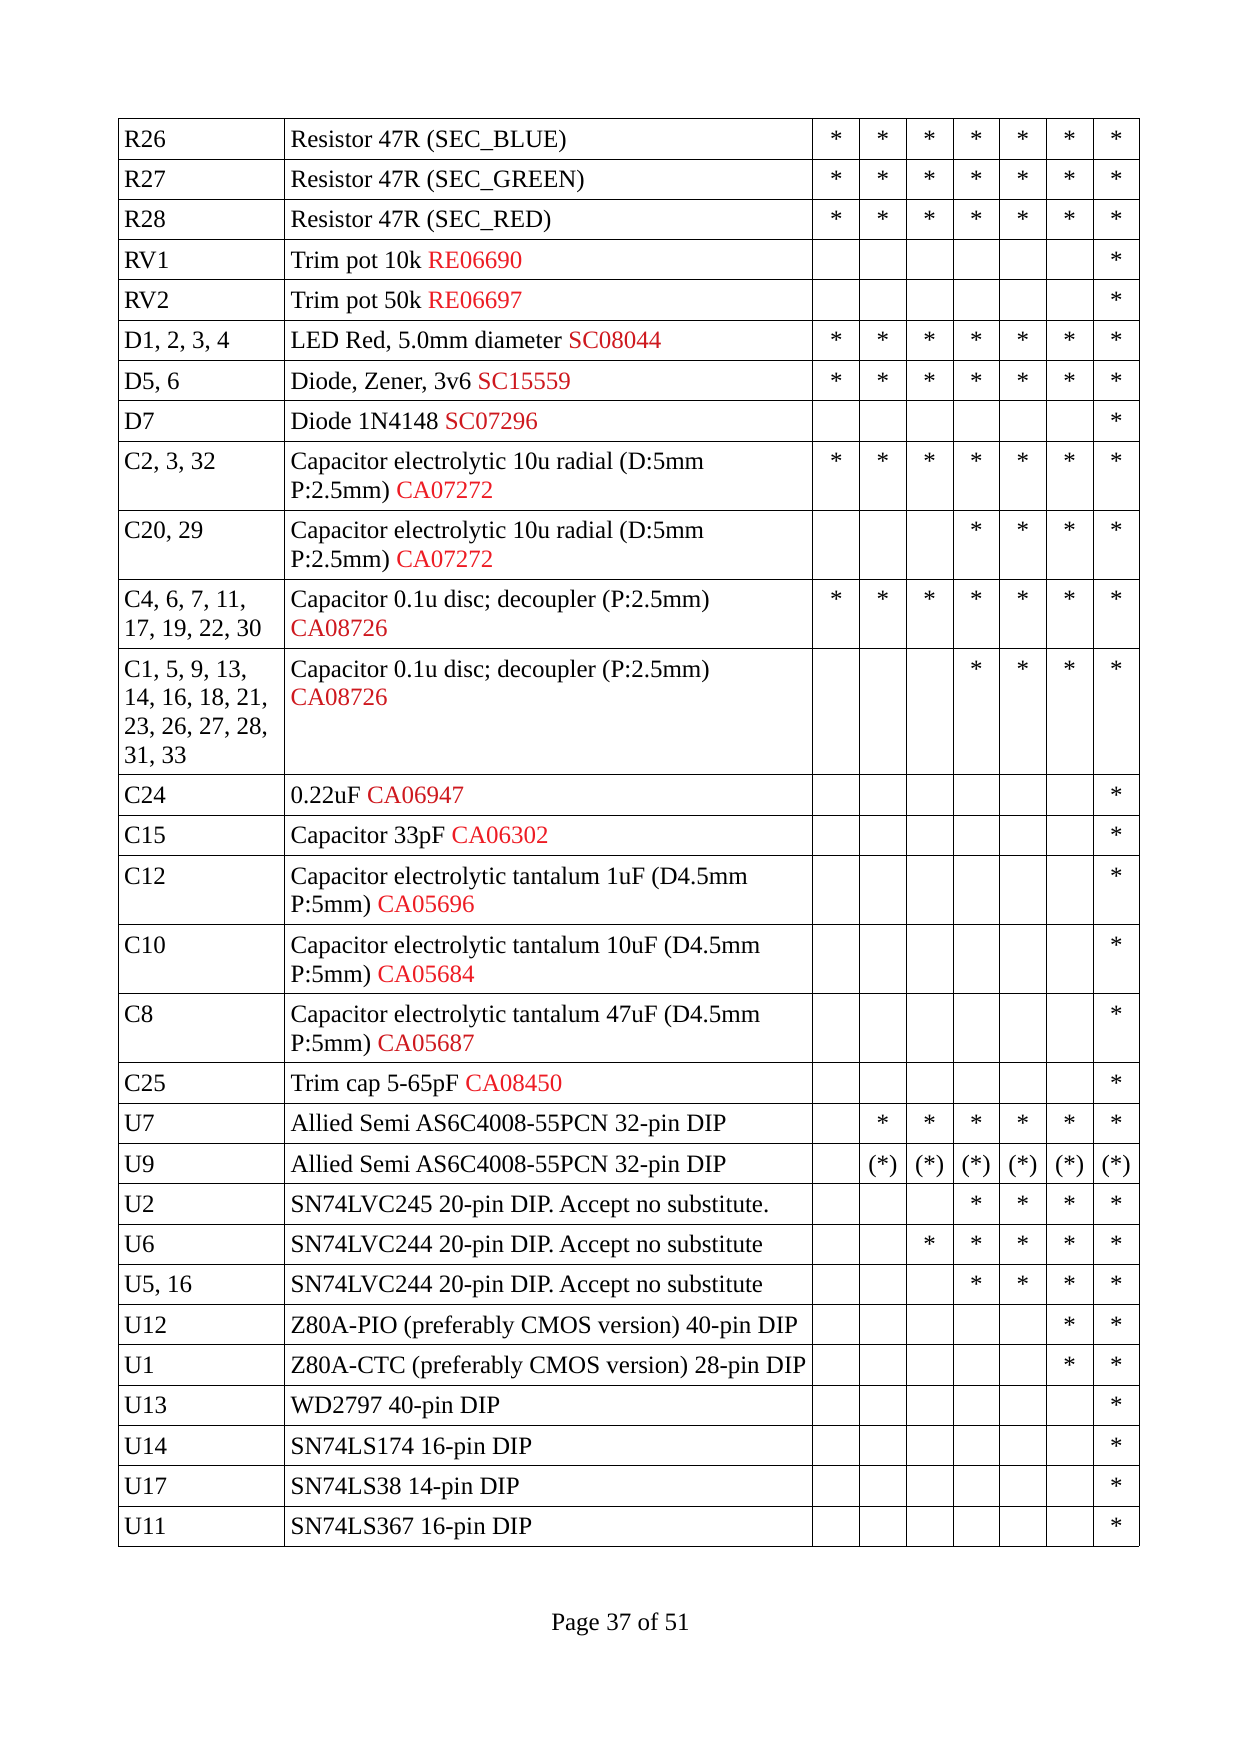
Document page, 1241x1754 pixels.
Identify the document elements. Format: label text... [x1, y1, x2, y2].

table_cell * [1000, 361, 1046, 400]
table_cell * [1047, 1345, 1093, 1385]
table_cell [907, 511, 953, 579]
table_cell [1000, 1466, 1046, 1506]
table_cell [860, 1063, 906, 1102]
table_cell * [954, 200, 999, 239]
table_cell [907, 649, 953, 774]
table_cell [907, 240, 953, 279]
table_cell U14 [119, 1426, 284, 1465]
table_cell [813, 816, 859, 855]
table_cell Trim pot 10k RE06690 [285, 240, 812, 279]
table_cell D1, 2, 3, 4 [119, 321, 284, 360]
table_cell * [1094, 200, 1139, 239]
table_cell [954, 240, 999, 279]
table_cell U6 [119, 1225, 284, 1264]
table_cell * [1094, 994, 1139, 1062]
table_cell [813, 1184, 859, 1223]
table_cell * [1094, 119, 1139, 158]
table_cell * [1094, 816, 1139, 855]
table_cell * [1047, 511, 1093, 579]
table_cell (*) [1094, 1144, 1139, 1183]
table_cell Capacitor electrolytic tantalum 47uF (D4.5mm P:5mm) CA05687 [285, 994, 812, 1062]
table_cell LED Red, 5.0mm diameter SC08044 [285, 321, 812, 360]
table_cell [907, 1063, 953, 1102]
table_cell (*) [1047, 1144, 1093, 1183]
table_cell [1047, 775, 1093, 815]
table_cell * [954, 119, 999, 158]
table_cell * [1094, 321, 1139, 360]
table_cell * [1094, 280, 1139, 320]
table_cell [954, 280, 999, 320]
table_cell Capacitor 0.1u disc; decoupler (P:2.5mm) CA08726 [285, 580, 812, 648]
table_cell Capacitor electrolytic 10u radial (D:5mm P:2.5mm) CA07272 [285, 511, 812, 579]
table_cell [860, 994, 906, 1062]
table_cell * [954, 511, 999, 579]
table_cell * [907, 160, 953, 199]
table_cell [907, 1305, 953, 1344]
table_cell [1000, 1345, 1046, 1385]
table_cell Capacitor electrolytic tantalum 1uF (D4.5mm P:5mm) CA05696 [285, 856, 812, 924]
table_cell [813, 1305, 859, 1344]
table_cell [860, 775, 906, 815]
table_cell (*) [1000, 1144, 1046, 1183]
table_cell C4, 6, 7, 11, 17, 19, 22, 30 [119, 580, 284, 648]
table_cell * [860, 1104, 906, 1143]
table_cell C20, 29 [119, 511, 284, 579]
table_cell * [860, 361, 906, 400]
table_cell * [1094, 649, 1139, 774]
table_cell [813, 775, 859, 815]
table_cell [1000, 280, 1046, 320]
table_cell C2, 3, 32 [119, 442, 284, 510]
table_cell D5, 6 [119, 361, 284, 400]
table_cell C24 [119, 775, 284, 815]
table_cell [813, 240, 859, 279]
table_cell [907, 1386, 953, 1425]
table_cell C10 [119, 925, 284, 993]
table_cell * [860, 580, 906, 648]
table_cell [954, 401, 999, 441]
table_cell U1 [119, 1345, 284, 1385]
table_cell [1000, 401, 1046, 441]
table_cell Resistor 47R (SEC_RED) [285, 200, 812, 239]
table_cell * [813, 321, 859, 360]
table_cell * [860, 442, 906, 510]
table_cell * [1000, 442, 1046, 510]
table_cell * [907, 1225, 953, 1264]
table_cell * [1047, 361, 1093, 400]
table_cell [954, 1507, 999, 1546]
table_cell [907, 1345, 953, 1385]
table_cell [954, 994, 999, 1062]
table_cell [860, 1265, 906, 1304]
table_cell [954, 816, 999, 855]
table_cell [813, 1466, 859, 1506]
table_cell [907, 994, 953, 1062]
table_cell [860, 1426, 906, 1465]
table_cell * [1094, 1063, 1139, 1102]
table_cell [954, 775, 999, 815]
table_cell * [1047, 1184, 1093, 1223]
table_cell [860, 856, 906, 924]
table_cell R26 [119, 119, 284, 158]
table_cell Resistor 47R (SEC_GREEN) [285, 160, 812, 199]
table_cell * [907, 442, 953, 510]
table_cell * [907, 580, 953, 648]
table_cell * [1000, 160, 1046, 199]
table_cell * [1094, 361, 1139, 400]
table_cell Allied Semi AS6C4008-55PCN 32-pin DIP [285, 1104, 812, 1143]
table_cell * [1000, 1265, 1046, 1304]
table_cell SN74LS367 16-pin DIP [285, 1507, 812, 1546]
table_cell [907, 775, 953, 815]
table_cell * [813, 361, 859, 400]
table_cell * [813, 442, 859, 510]
table_cell [1000, 1507, 1046, 1546]
table_cell U17 [119, 1466, 284, 1506]
table_cell SN74LVC244 20-pin DIP. Accept no substitute [285, 1265, 812, 1304]
table_cell [1000, 1386, 1046, 1425]
table_cell * [954, 1104, 999, 1143]
table_cell [813, 511, 859, 579]
table_cell [860, 649, 906, 774]
table_cell [813, 1063, 859, 1102]
table_cell * [1094, 1345, 1139, 1385]
table_cell Trim cap 5-65pF CA08450 [285, 1063, 812, 1102]
table_cell * [1094, 1507, 1139, 1546]
table_cell [860, 1386, 906, 1425]
table_cell * [813, 200, 859, 239]
table_cell * [813, 580, 859, 648]
table_cell 0.22uF CA06947 [285, 775, 812, 815]
table_cell [954, 1345, 999, 1385]
table_cell * [1094, 1386, 1139, 1425]
table_cell C25 [119, 1063, 284, 1102]
table_cell * [1000, 511, 1046, 579]
table_cell [1047, 856, 1093, 924]
table_cell [1047, 280, 1093, 320]
table_cell [860, 1305, 906, 1344]
table_cell SN74LS38 14-pin DIP [285, 1466, 812, 1506]
table_cell U13 [119, 1386, 284, 1425]
table_cell * [1094, 401, 1139, 441]
table_cell * [1094, 240, 1139, 279]
table_cell [1000, 775, 1046, 815]
table_cell * [1047, 1305, 1093, 1344]
table_cell C8 [119, 994, 284, 1062]
table_cell * [954, 1225, 999, 1264]
table_cell * [1000, 580, 1046, 648]
table_cell Diode, Zener, 3v6 SC15559 [285, 361, 812, 400]
table_cell [954, 1386, 999, 1425]
table_cell * [1047, 1104, 1093, 1143]
table_cell * [1094, 511, 1139, 579]
table_cell [907, 856, 953, 924]
table_cell * [1094, 1305, 1139, 1344]
table_cell Z80A-PIO (preferably CMOS version) 40-pin DIP [285, 1305, 812, 1344]
table_cell Capacitor electrolytic tantalum 10uF (D4.5mm P:5mm) CA05684 [285, 925, 812, 993]
table_cell * [1094, 160, 1139, 199]
table_cell [813, 1345, 859, 1385]
table_cell [860, 1507, 906, 1546]
table_cell * [860, 160, 906, 199]
table_cell [860, 925, 906, 993]
table_cell [907, 280, 953, 320]
table_cell (*) [907, 1144, 953, 1183]
table_cell [1047, 1466, 1093, 1506]
table_cell U2 [119, 1184, 284, 1223]
table_cell [813, 925, 859, 993]
table_cell * [954, 580, 999, 648]
table_cell [1047, 994, 1093, 1062]
table_cell [813, 280, 859, 320]
table_cell [1000, 1426, 1046, 1465]
table_cell U11 [119, 1507, 284, 1546]
table_cell [813, 1104, 859, 1143]
table_cell [907, 816, 953, 855]
table_cell [1047, 1507, 1093, 1546]
table_cell SN74LS174 16-pin DIP [285, 1426, 812, 1465]
table_cell * [954, 1265, 999, 1304]
table_cell D7 [119, 401, 284, 441]
table_cell [1047, 1063, 1093, 1102]
table_cell (*) [860, 1144, 906, 1183]
table_cell * [954, 321, 999, 360]
table_cell [954, 1305, 999, 1344]
table_cell * [907, 119, 953, 158]
table_cell [860, 1345, 906, 1385]
table_cell [813, 994, 859, 1062]
table_cell Resistor 47R (SEC_BLUE) [285, 119, 812, 158]
table_cell Allied Semi AS6C4008-55PCN 32-pin DIP [285, 1144, 812, 1183]
table_cell [1047, 401, 1093, 441]
table_cell * [954, 442, 999, 510]
table_cell * [1094, 442, 1139, 510]
table_cell [860, 816, 906, 855]
table_cell * [1000, 200, 1046, 239]
table_cell [813, 856, 859, 924]
table_cell RV2 [119, 280, 284, 320]
table_cell * [1094, 1184, 1139, 1223]
table_cell [1000, 1305, 1046, 1344]
table_cell * [813, 119, 859, 158]
table_cell [860, 401, 906, 441]
table_cell [813, 649, 859, 774]
table_cell * [1000, 1184, 1046, 1223]
table_cell SN74LVC244 20-pin DIP. Accept no substitute [285, 1225, 812, 1264]
table_cell * [1094, 925, 1139, 993]
table_cell [954, 1063, 999, 1102]
table_cell [907, 1265, 953, 1304]
table_cell [1000, 1063, 1046, 1102]
table_cell [1000, 925, 1046, 993]
table_cell * [907, 1104, 953, 1143]
table_cell C15 [119, 816, 284, 855]
table_cell * [1047, 442, 1093, 510]
table_cell [1047, 240, 1093, 279]
table_cell * [1047, 200, 1093, 239]
table_cell * [1047, 649, 1093, 774]
table_cell [1047, 1426, 1093, 1465]
table_cell * [1094, 856, 1139, 924]
table_cell Capacitor 33pF CA06302 [285, 816, 812, 855]
table_cell * [954, 649, 999, 774]
table_cell [813, 1386, 859, 1425]
table_cell [1000, 994, 1046, 1062]
table_cell [1047, 1386, 1093, 1425]
table_cell [907, 401, 953, 441]
table_cell [954, 925, 999, 993]
table_cell * [860, 119, 906, 158]
table_cell [907, 925, 953, 993]
table_cell [954, 1426, 999, 1465]
table_cell * [860, 200, 906, 239]
table_cell [1000, 240, 1046, 279]
table_cell [813, 1426, 859, 1465]
table_cell [954, 856, 999, 924]
table_cell * [860, 321, 906, 360]
table_cell * [1000, 1225, 1046, 1264]
table_cell [813, 1225, 859, 1264]
table_cell [860, 1184, 906, 1223]
table_cell C1, 5, 9, 13, 14, 16, 18, 21, 23, 26, 27, 28, 31, 33 [119, 649, 284, 774]
table_cell * [1000, 1104, 1046, 1143]
table_cell * [1047, 119, 1093, 158]
table_cell SN74LVC245 20-pin DIP. Accept no substitute. [285, 1184, 812, 1223]
table_cell [860, 511, 906, 579]
table_cell Z80A-CTC (preferably CMOS version) 28-pin DIP [285, 1345, 812, 1385]
table_cell * [954, 1184, 999, 1223]
table_cell C12 [119, 856, 284, 924]
table_cell [907, 1426, 953, 1465]
table_cell * [813, 160, 859, 199]
table_cell R27 [119, 160, 284, 199]
table_cell * [1047, 1225, 1093, 1264]
table_cell [1047, 816, 1093, 855]
table_cell * [1094, 1225, 1139, 1264]
table_cell * [1047, 160, 1093, 199]
table_cell [907, 1507, 953, 1546]
table_cell WD2797 40-pin DIP [285, 1386, 812, 1425]
table_cell * [1000, 321, 1046, 360]
table_cell R28 [119, 200, 284, 239]
table_cell * [1094, 1466, 1139, 1506]
table_cell Capacitor 0.1u disc; decoupler (P:2.5mm) CA08726 [285, 649, 812, 774]
table_cell * [1047, 1265, 1093, 1304]
table_cell * [907, 361, 953, 400]
table_cell [860, 240, 906, 279]
table_cell [1000, 856, 1046, 924]
table_cell [954, 1466, 999, 1506]
table_cell * [1094, 1104, 1139, 1143]
table_cell * [1047, 321, 1093, 360]
table_cell U5, 16 [119, 1265, 284, 1304]
table_cell * [1047, 580, 1093, 648]
table_cell * [1094, 1265, 1139, 1304]
table_cell Diode 1N4148 SC07296 [285, 401, 812, 441]
table_cell * [1094, 775, 1139, 815]
table_cell [813, 401, 859, 441]
table_cell [1000, 816, 1046, 855]
table_cell [860, 280, 906, 320]
table_cell (*) [954, 1144, 999, 1183]
table_cell U7 [119, 1104, 284, 1143]
table_cell [813, 1144, 859, 1183]
table_cell [1047, 925, 1093, 993]
table_cell * [907, 200, 953, 239]
table_cell [907, 1466, 953, 1506]
table_cell Capacitor electrolytic 10u radial (D:5mm P:2.5mm) CA07272 [285, 442, 812, 510]
table_cell * [1094, 580, 1139, 648]
table_cell * [1094, 1426, 1139, 1465]
table_cell * [1000, 649, 1046, 774]
table_cell * [1000, 119, 1046, 158]
table_cell RV1 [119, 240, 284, 279]
table_cell * [954, 160, 999, 199]
table_cell U9 [119, 1144, 284, 1183]
table_cell [860, 1466, 906, 1506]
table_cell * [907, 321, 953, 360]
table_cell [907, 1184, 953, 1223]
table_cell * [954, 361, 999, 400]
table_cell [860, 1225, 906, 1264]
table_cell U12 [119, 1305, 284, 1344]
table_cell [813, 1507, 859, 1546]
table_cell Trim pot 50k RE06697 [285, 280, 812, 320]
table_cell [813, 1265, 859, 1304]
